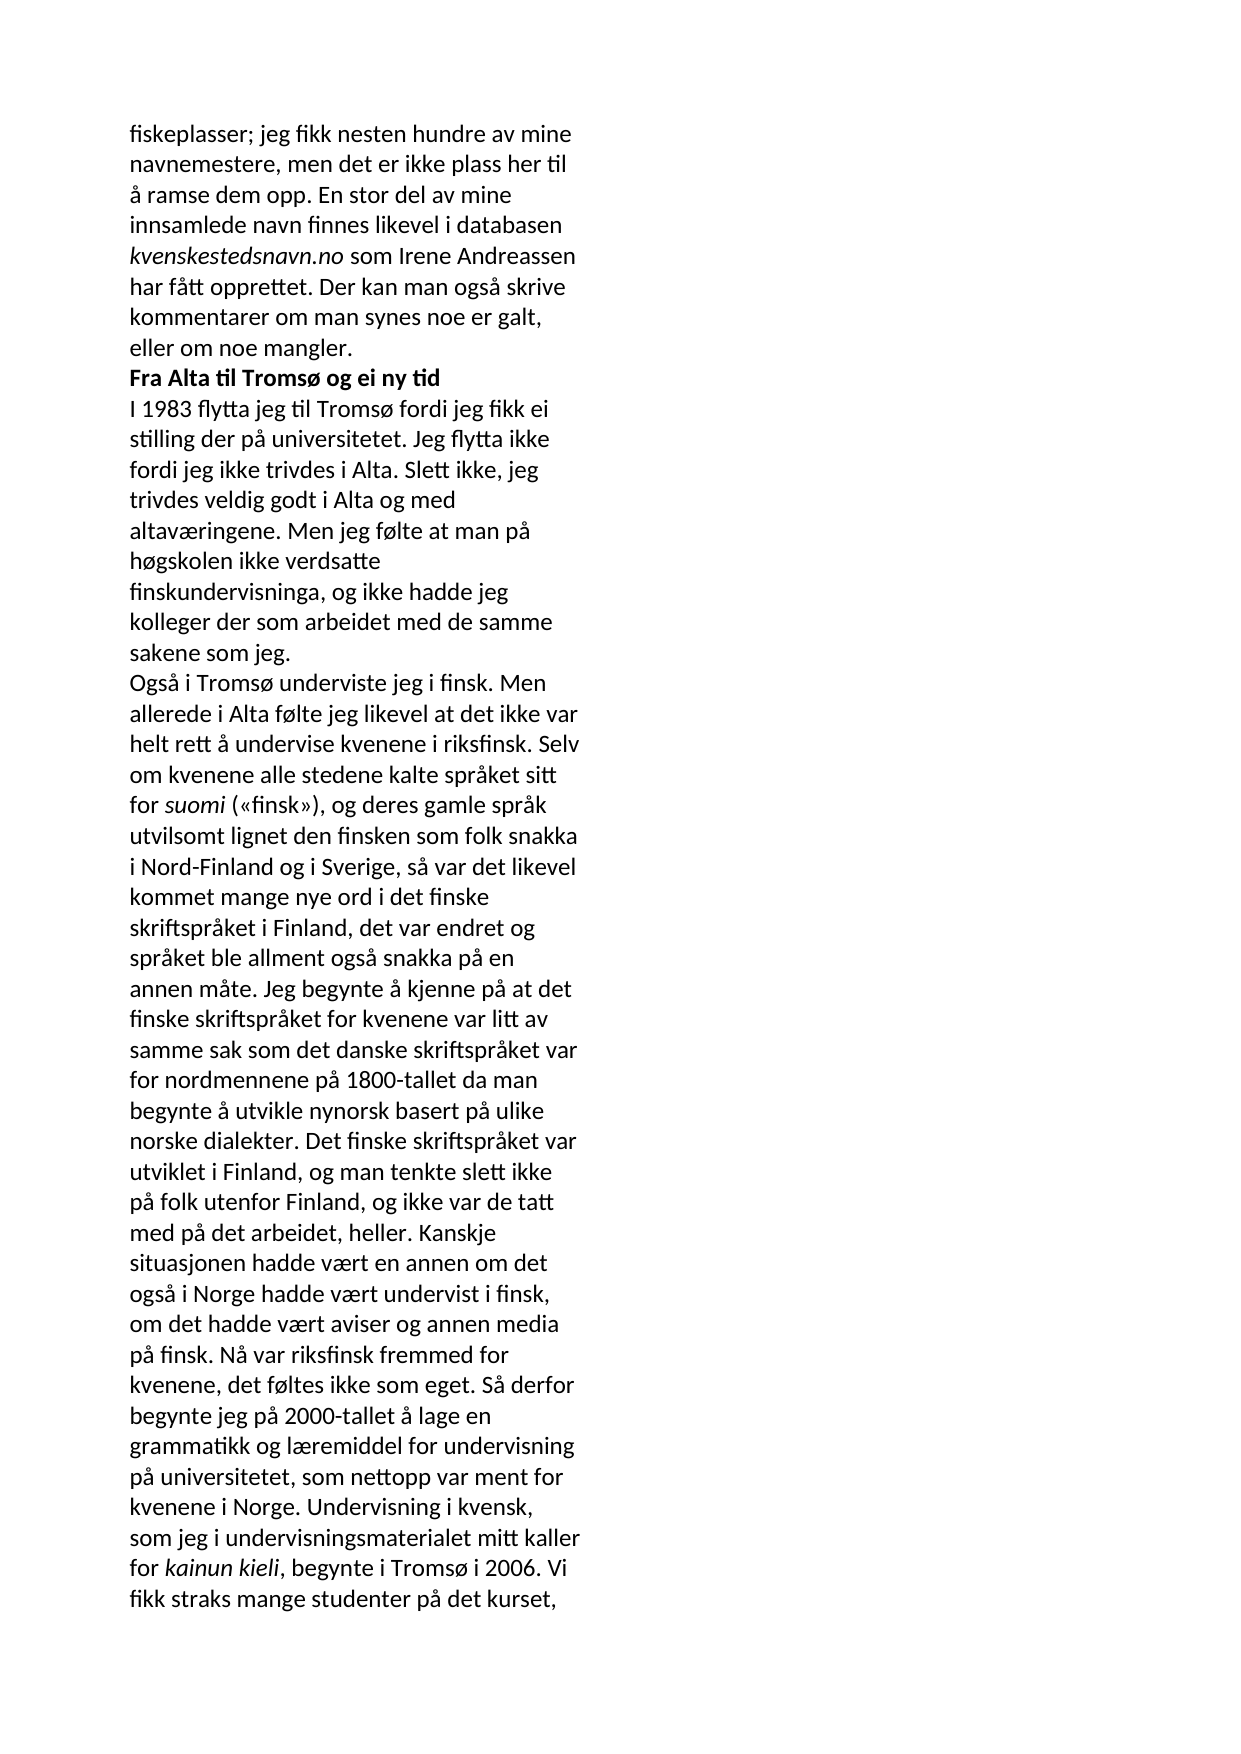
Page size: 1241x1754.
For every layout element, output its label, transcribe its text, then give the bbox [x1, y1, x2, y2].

table_cell Også i Tromsø underviste jeg i finsk. Men allerede i Alta følte jeg likevel at det ikke var helt rett å undervise kvenene i riksfinsk. Selv om kvenene alle stedene kalte språket sitt for suomi («finsk»), og deres gamle språk utvilsomt lignet den finsken som folk snakka i Nord-Finland og i Sverige, så var det likevel kommet mange nye ord i det finske skriftspråket i Finland, det var endret og språket ble allment også snakka på en annen måte. Jeg begynte å kjenne på at det finske skriftspråket for kvenene var litt av samme sak som det danske skriftspråket var for nordmennene på 1800-tallet da man begynte å utvikle nynorsk basert på ulike norske dialekter. Det finske skriftspråket var utviklet i Finland, og man tenkte slett ikke på folk utenfor Finland, og ikke var de tatt med på det arbeidet, heller. Kanskje situasjonen hadde vært en annen om det også i Norge hadde vært undervist i finsk, om det hadde vært aviser og annen media på finsk. Nå var riksfinsk fremmed for kvenene, det føltes ikke som eget. Så derfor begynte jeg på 2000-tallet å lage en grammatikk og læremiddel for undervisning på universitetet, som nettopp var ment for kvenene i Norge. Undervisning i kvensk, som jeg i undervisningsmaterialet mitt kaller for kainun kieli, begynte i Tromsø i 2006. Vi fikk straks mange studenter på det kurset, [118, 668, 594, 1614]
table_cell I 1983 flytta jeg til Tromsø fordi jeg fikk ei stilling der på universitetet. Jeg flytta ikke fordi jeg ikke trivdes i Alta. Slett ikke, jeg trivdes veldig godt i Alta og med altaværingene. Men jeg følte at man på høgskolen ikke verdsatte finskundervisninga, og ikke hadde jeg kolleger der som arbeidet med de samme sakene som jeg. [118, 393, 594, 667]
table_cell Fra Alta til Tromsø og ei ny tid [118, 362, 594, 393]
table_cell fiskeplasser; jeg fikk nesten hundre av mine navnemestere, men det er ikke plass her til å ramse dem opp. En stor del av mine innsamlede navn finnes likevel i databasen kvenskestedsnavn.no som Irene Andreassen har fått opprettet. Der kan man også skrive kommentarer om man synes noe er galt, eller om noe mangler. [118, 118, 594, 362]
